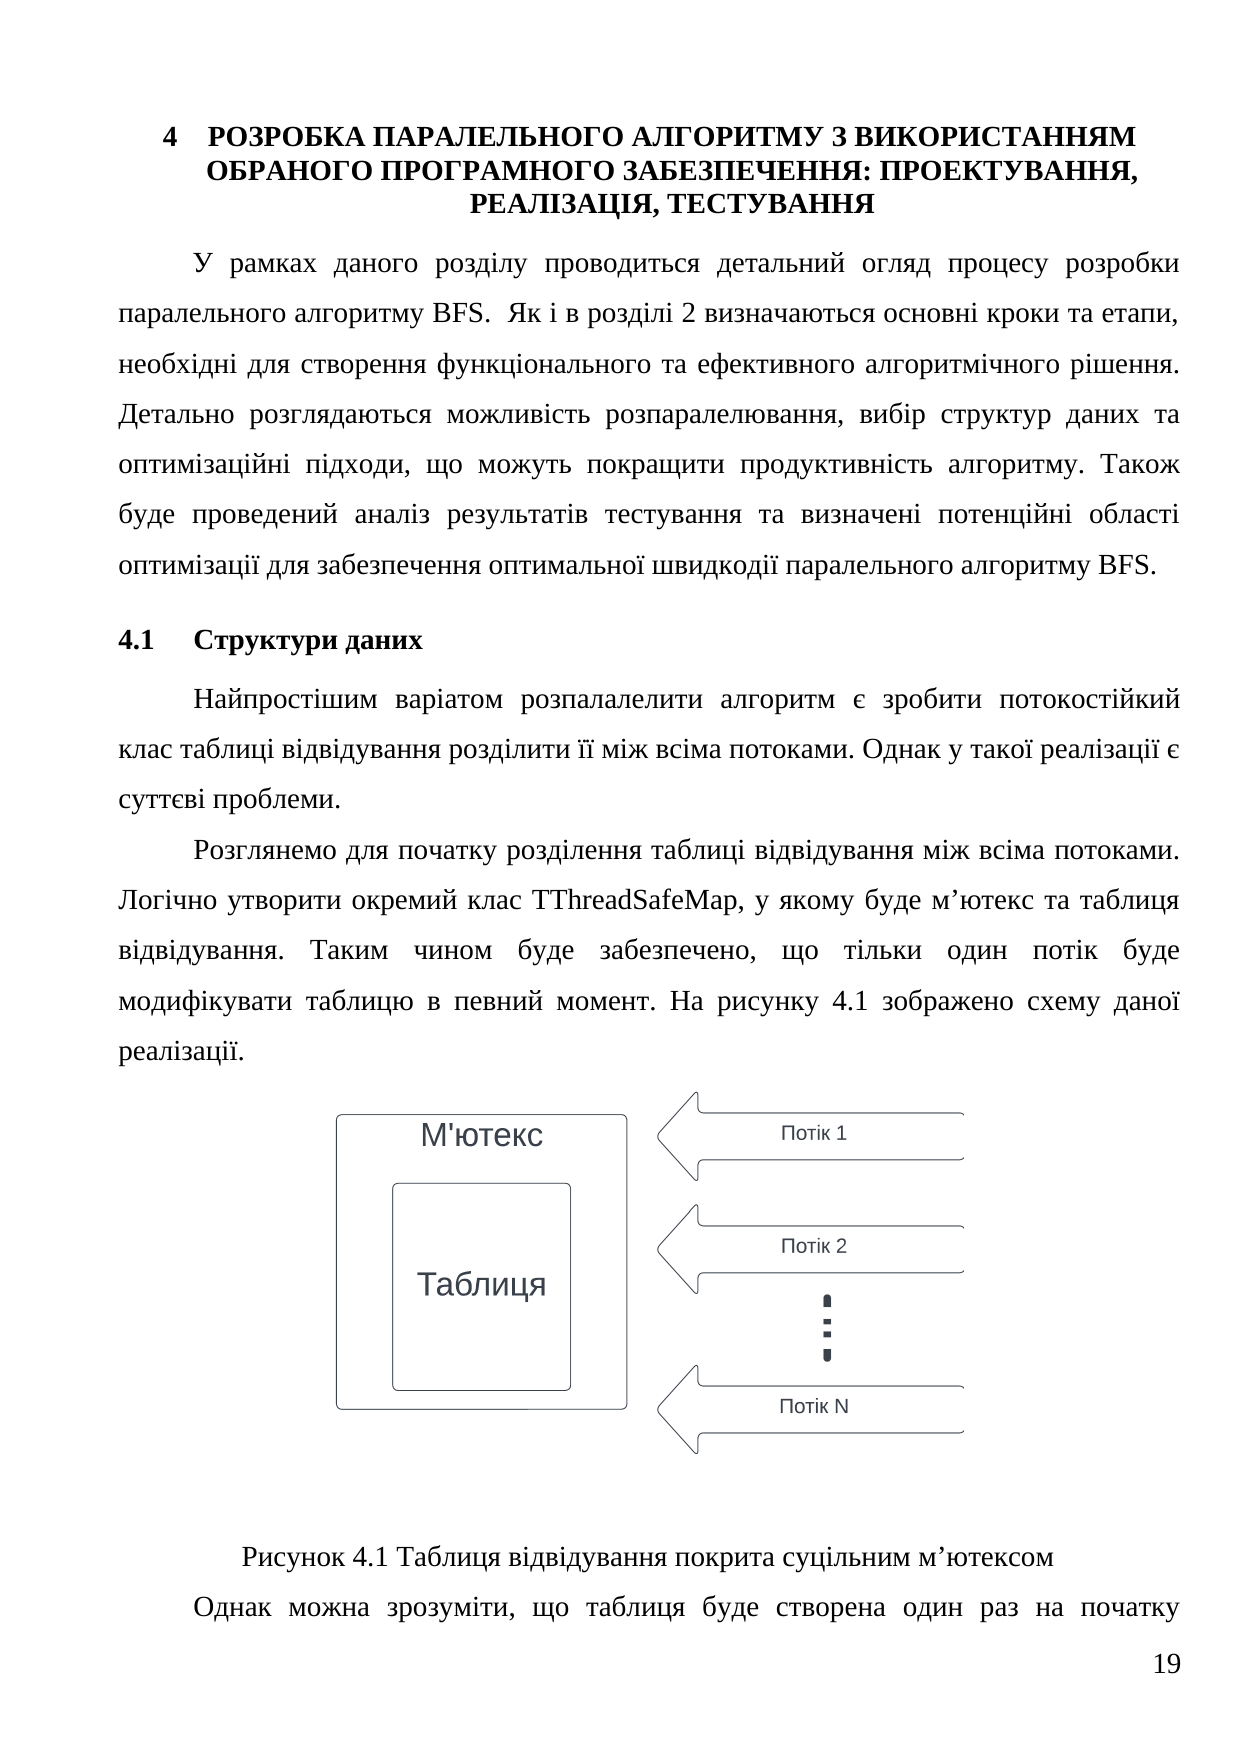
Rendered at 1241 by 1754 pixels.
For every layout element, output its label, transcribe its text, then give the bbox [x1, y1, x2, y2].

subtitle Розробка паралельного алгоритму з використанням обраного програмного забезпечення: проектування, реалізація, тестування [118, 119, 1181, 220]
list Таблиця відвідування покрита суцільним м’ютексом [118, 1539, 1181, 1572]
picture [335, 1089, 964, 1456]
text Розглянемо для початку розділення таблиці відвідування між всіма потоками. Логічно утворити окремий клас TThreadSafeMap, у якому буде м’ютекс та таблиця відвідування. Таким чином буде забезпечено, що тільки один потік буде модифікувати таблицю в певний момент. На рисунку 4.1 зображено схему даної реалізації. [118, 832, 1181, 1067]
text Однак можна зрозуміти, що таблиця буде створена один раз на початку [118, 1589, 1181, 1623]
subtitle Структури даних [118, 622, 1181, 656]
text Найпростішим варіатом розпалалелити алгоритм є зробити потокостійкий клас таблиці відвідування розділити її між всіма потоками. Однак у такої реалізації є суттєві проблеми. [118, 681, 1181, 815]
text У рамках даного розділу проводиться детальний огляд процесу розробки паралельного алгоритму BFS. Як і в розділі 2 визначаються основні кроки та етапи, необхідні для створення функціонального та ефективного алгоритмічного рішення. Детально розглядаються можливість розпаралелювання, вибір структур даних та оптимізаційні підходи, що можуть покращити продуктивність алгоритму. Також буде проведений аналіз результатів тестування та визначені потенційні області оптимізації для забезпечення оптимальної швидкодії паралельного алгоритму BFS. [118, 245, 1181, 581]
